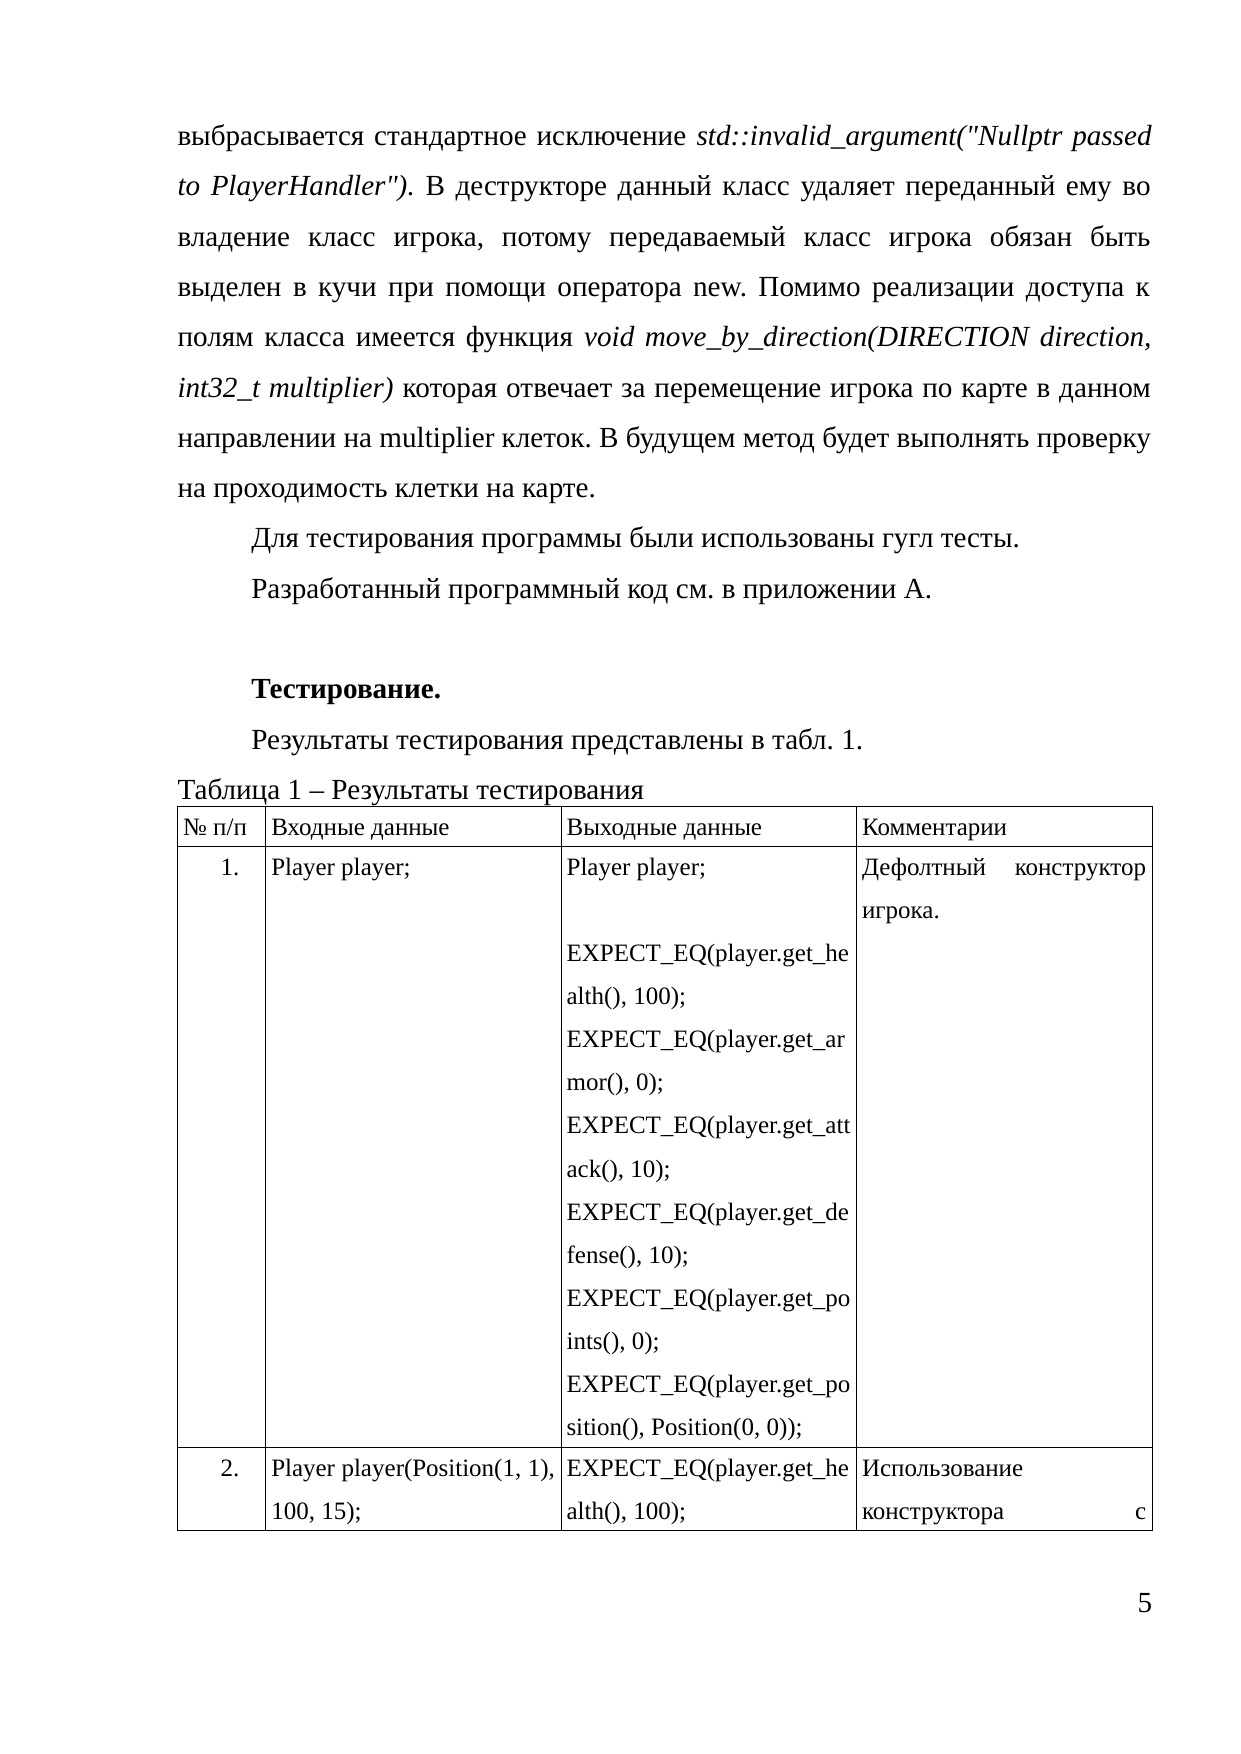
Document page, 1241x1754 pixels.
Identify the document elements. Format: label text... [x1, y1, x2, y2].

text Для тестирования программы были использованы гугл тесты. [177, 521, 1152, 554]
table_cell Player player; [266, 847, 561, 1447]
table_cell Использование конструктора с [857, 1448, 1152, 1530]
text выбрасывается стандартное исключение std::invalid_argument("Nullptr passed to PlayerHandler"). В деструкторе данный класс удаляет переданный ему во владение класс игрока, потому передаваемый класс игрока обязан быть выделен в кучи при помощи оператора new. Помимо реализации доступа к полям класса имеется функция void move_by_direction(DIRECTION direction, int32_t multiplier) которая отвечает за перемещение игрока по карте в данном направлении на multiplier клеток. В будущем метод будет выполнять проверку на проходимость клетки на карте. [177, 118, 1152, 504]
text Результаты тестирования представлены в табл. 1. [177, 722, 1152, 755]
subtitle Тестирование. [177, 672, 1152, 705]
text Таблица 1 – Результаты тестирования [177, 772, 1152, 806]
table_header Выходные данные [562, 807, 856, 846]
table_cell [178, 847, 265, 1447]
table_cell Дефолтный конструктор игрока. [857, 847, 1152, 1447]
table_cell Player player(Position(1, 1), 100, 15); [266, 1448, 561, 1530]
table_cell [178, 1448, 265, 1530]
table_cell EXPECT_EQ(player.get_health(), 100); [562, 1448, 856, 1530]
table_cell Player player; EXPECT_EQ(player.get_health(), 100); EXPECT_EQ(player.get_armor(), 0); EXPECT_EQ(player.get_attack(), 10); EXPECT_EQ(player.get_defense(), 10); EXPECT_EQ(player.get_points(), 0); EXPECT_EQ(player.get_position(), Position(0, 0)); [562, 847, 856, 1447]
table_header Входные данные [266, 807, 561, 846]
text Разработанный программный код см. в приложении А. [177, 571, 1152, 604]
table_header Комментарии [857, 807, 1152, 846]
table_header № п/п [178, 807, 265, 846]
